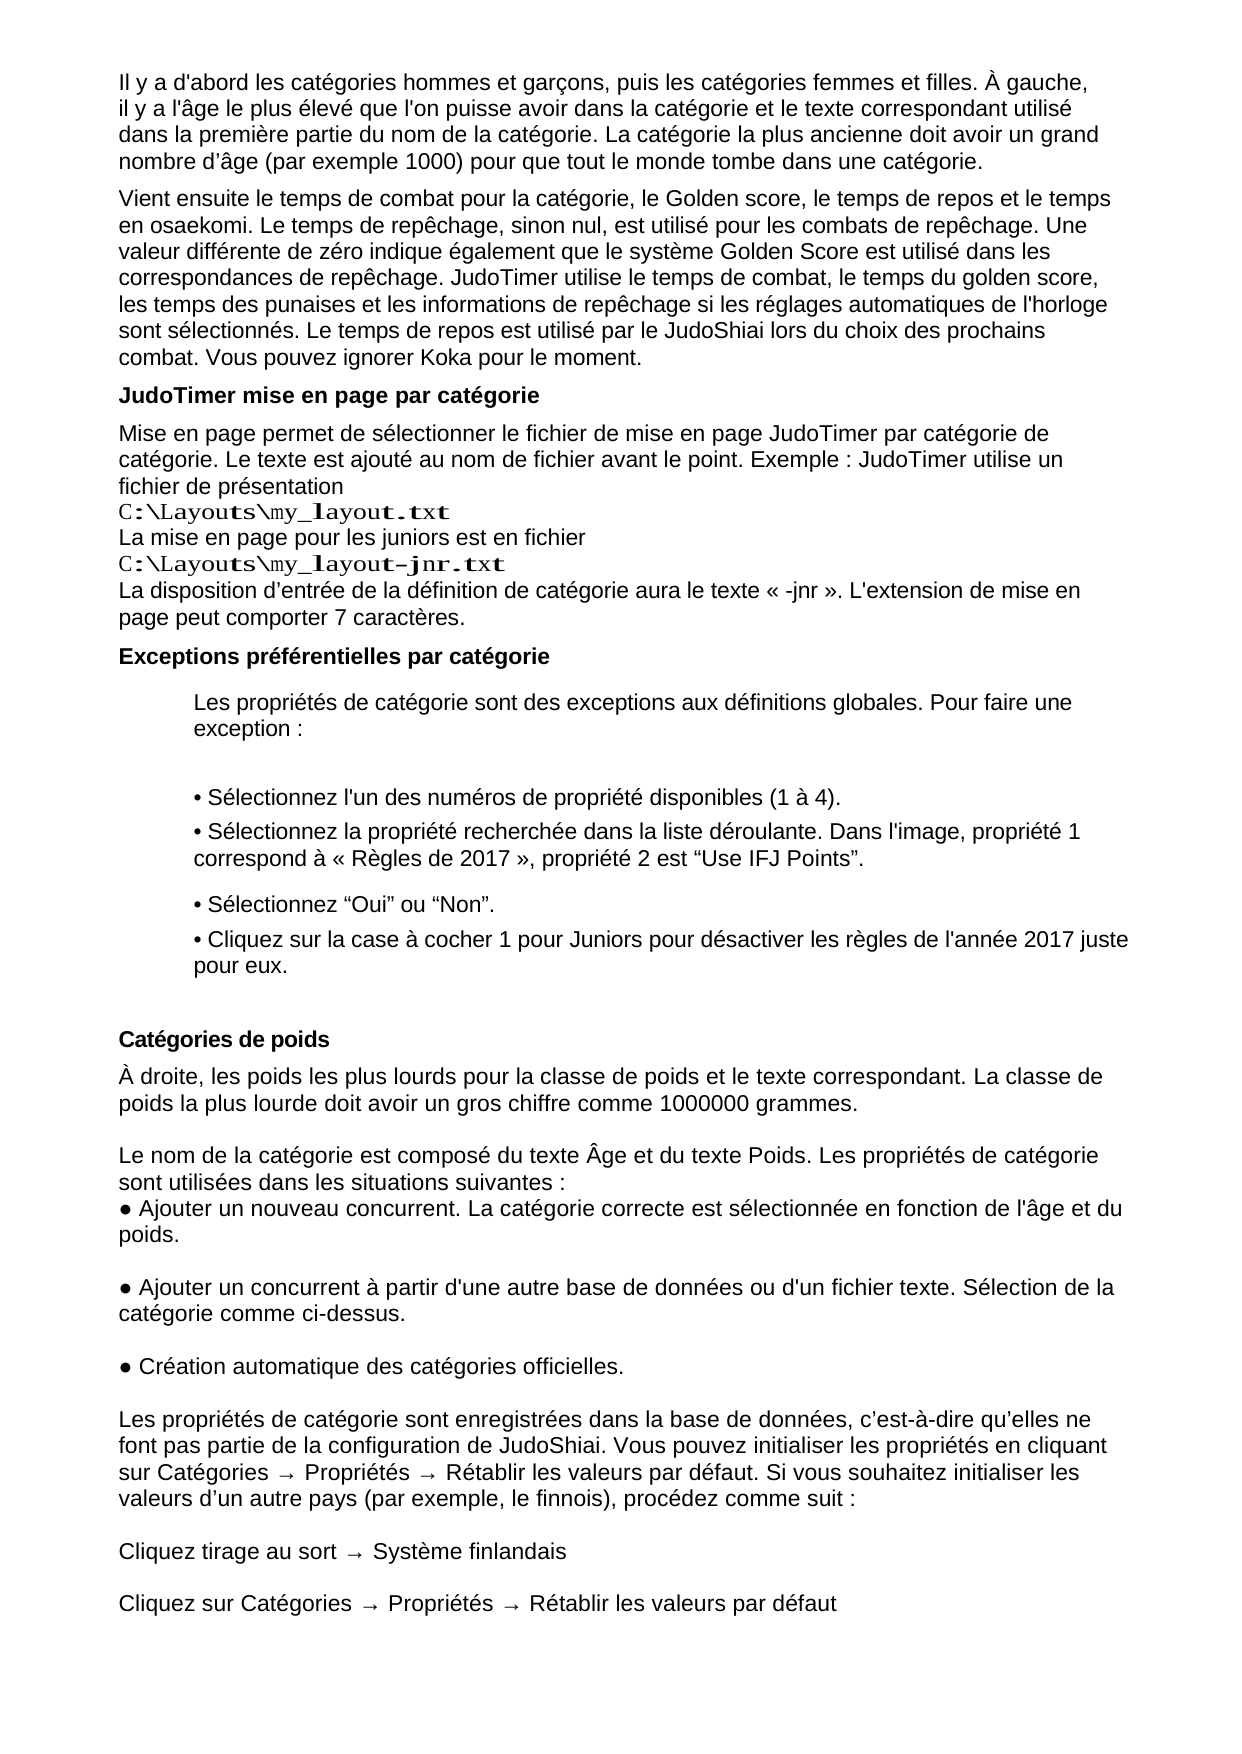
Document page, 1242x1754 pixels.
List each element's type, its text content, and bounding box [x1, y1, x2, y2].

text La disposition d’entrée de la définition de catégorie aura le texte « -jnr ». L'extension de mise en page peut comporter 7 caractères. [118, 577, 1129, 630]
text Mise en page permet de sélectionner le fichier de mise en page JudoTimer par catégorie de catégorie. Le texte est ajouté au nom de fichier avant le point. Exemple : JudoTimer utilise un fichier de présentation [118, 420, 1115, 499]
text La mise en page pour les juniors est en fichier [118, 524, 1129, 551]
text • Cliquez sur la case à cocher 1 pour Juniors pour désactiver les règles de l'année 2017 juste pour eux. [193, 926, 1129, 978]
text • Sélectionnez “Oui” ou “Non”. [193, 891, 1129, 918]
text • Sélectionnez la propriété recherchée dans la liste déroulante. Dans l'image, propriété 1 correspond à « Règles de 2017 », propriété 2 est “Use IFJ Points”. [193, 818, 1129, 871]
text ● Ajouter un concurrent à partir d'une autre base de données ou d'un fichier texte. Sélection de la catégorie comme ci-dessus. [118, 1274, 1129, 1327]
text Cliquez tirage au sort → Système finlandais [118, 1538, 1129, 1564]
text ● Ajouter un nouveau concurrent. La catégorie correcte est sélectionnée en fonction de l'âge et du poids. [118, 1195, 1129, 1248]
text ● Création automatique des catégories officielles. [118, 1353, 1129, 1379]
text JudoTimer mise en page par catégorie [118, 382, 1129, 409]
text Le nom de la catégorie est composé du texte Âge et du texte Poids. Les propriétés de catégorie sont utilisées dans les situations suivantes : [118, 1142, 1129, 1195]
text Il y a d'abord les catégories hommes et garçons, puis les catégories femmes et filles. À gauche, il y a l'âge le plus élevé que l'on puisse avoir dans la catégorie et le texte correspondant utilisé dans la première partie du nom de la catégorie. La catégorie la plus ancienne doit avoir un grand nombre d’âge (par exemple 1000) pour que tout le monde tombe dans une catégorie. [118, 68, 1100, 174]
text C:\Layouts\my_layout.txt [118, 499, 1129, 524]
text Cliquez sur Catégories → Propriétés → Rétablir les valeurs par défaut [118, 1590, 1129, 1617]
text À droite, les poids les plus lourds pour la classe de poids et le texte correspondant. La classe de poids la plus lourde doit avoir un gros chiffre comme 1000000 grammes. [118, 1063, 1129, 1116]
text Les propriétés de catégorie sont des exceptions aux définitions globales. Pour faire une exception : [193, 689, 1129, 741]
text Catégories de poids [118, 1026, 1129, 1052]
text Vient ensuite le temps de combat pour la catégorie, le Golden score, le temps de repos et le temps en osaekomi. Le temps de repêchage, sinon nul, est utilisé pour les combats de repêchage. Une valeur différente de zéro indique également que le système Golden Score est utilisé dans les correspondances de repêchage. JudoTimer utilise le temps de combat, le temps du golden score, les temps des punaises et les informations de repêchage si les réglages automatiques de l'horloge sont sélectionnés. Le temps de repos est utilisé par le JudoShiai lors du choix des prochains combat. Vous pouvez ignorer Koka pour le moment. [118, 185, 1121, 370]
text • Sélectionnez l'un des numéros de propriété disponibles (1 à 4). [193, 784, 1129, 810]
text Exceptions préférentielles par catégorie [118, 643, 1129, 669]
text C:\Layouts\my_layout-jnr.txt [118, 551, 1129, 577]
text Les propriétés de catégorie sont enregistrées dans la base de données, c’est-à-dire qu’elles ne font pas partie de la configuration de JudoShiai. Vous pouvez initialiser les propriétés en cliquant sur Catégories → Propriétés → Rétablir les valeurs par défaut. Si vous souhaitez initialiser les valeurs d’un autre pays (par exemple, le finnois), procédez comme suit : [118, 1406, 1129, 1511]
